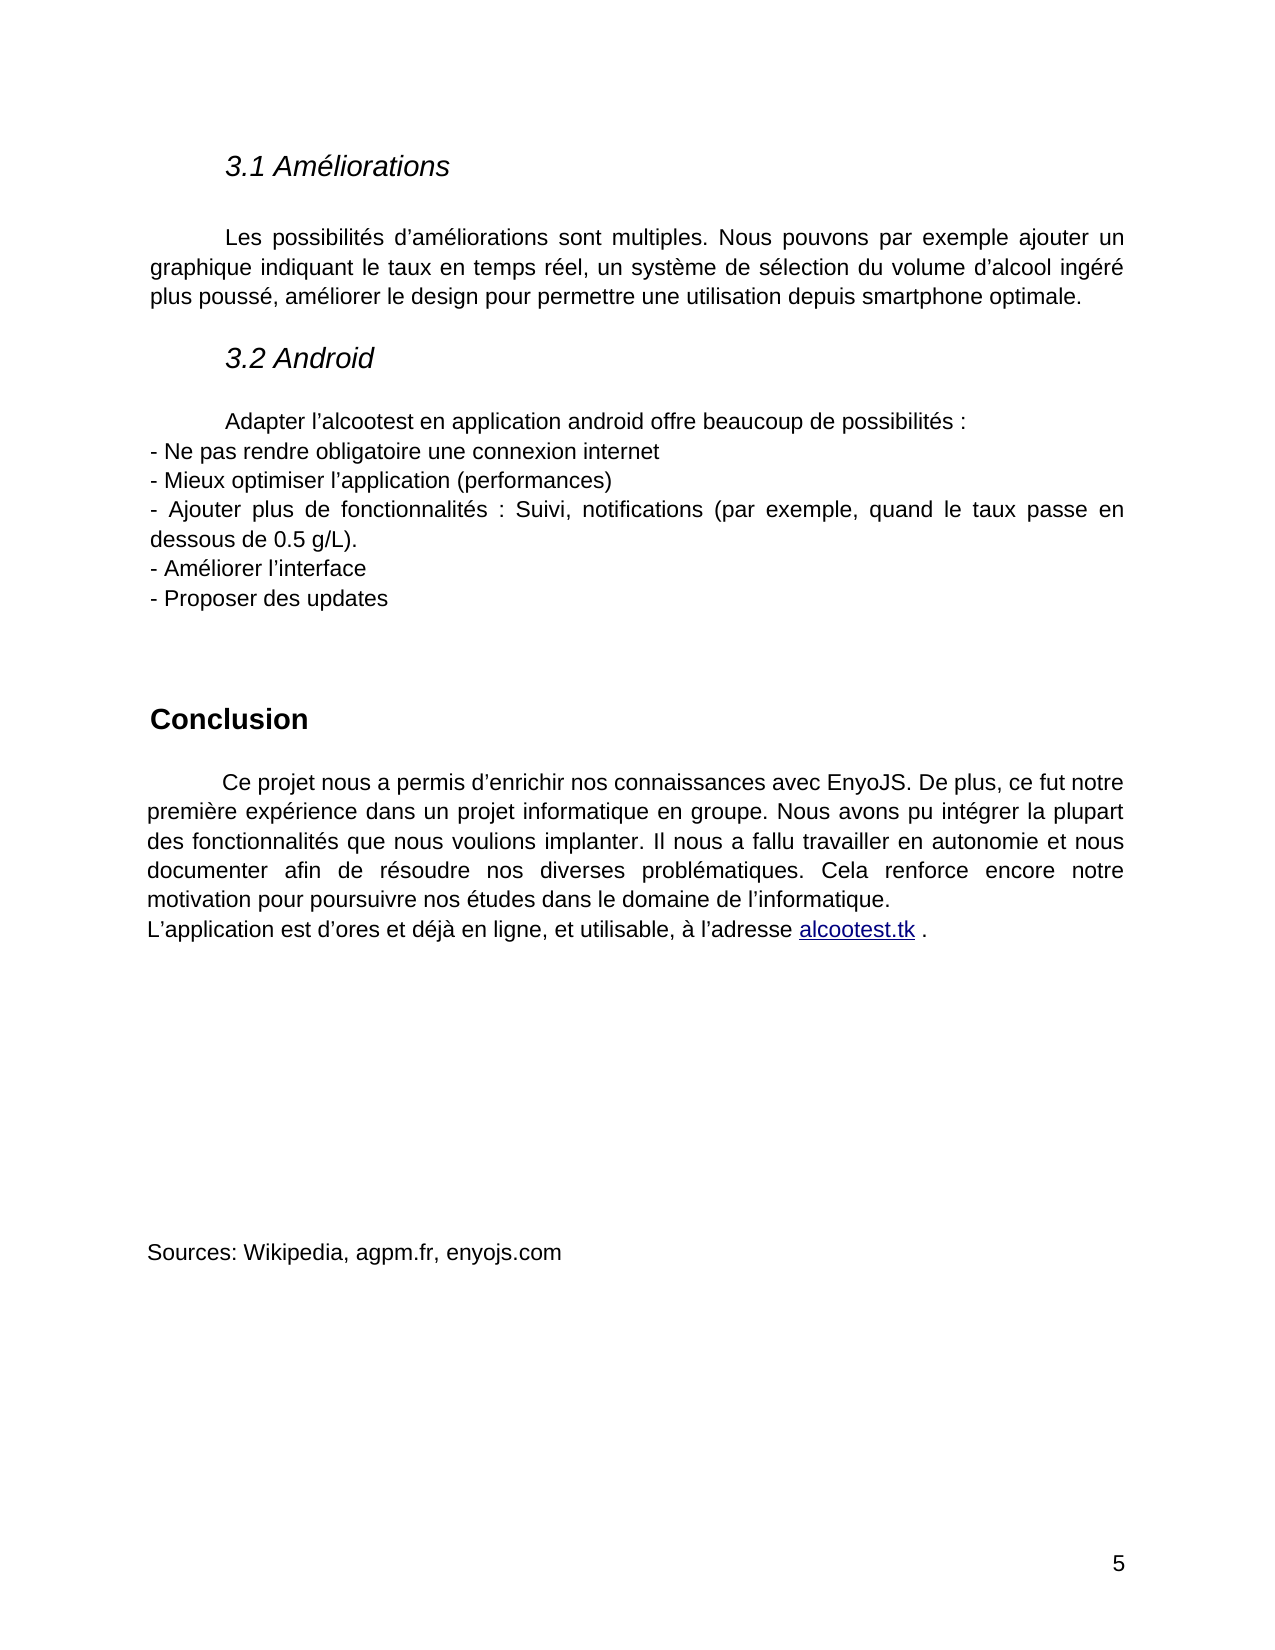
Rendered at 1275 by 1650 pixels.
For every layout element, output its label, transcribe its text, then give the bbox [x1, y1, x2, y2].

text Sources: Wikipedia, agpm.fr, enyojs.com [147, 1239, 1125, 1265]
text L’application est d’ores et déjà en ligne, et utilisable, à l’adresse alcootest.tk . [147, 916, 1125, 942]
text - Mieux optimiser l’application (performances) [150, 468, 1125, 493]
text - Améliorer l’interface [150, 556, 1125, 582]
text 3.2 Android [150, 342, 1125, 375]
text - Ne pas rendre obligatoire une connexion internet [150, 438, 1125, 464]
text Les possibilités d’améliorations sont multiples. Nous pouvons par exemple ajouter un graphique indiquant le taux en temps réel, un système de sélection du volume d’alcool ingéré plus poussé, améliorer le design pour permettre une utilisation depuis smartphone optimale. [150, 225, 1125, 309]
text Ce projet nous a permis d’enrichir nos connaissances avec EnyoJS. De plus, ce fut notre première expérience dans un projet informatique en groupe. Nous avons pu intégrer la plupart des fonctionnalités que nous voulions implanter. Il nous a fallu travailler en autonomie et nous documenter afin de résoudre nos diverses problématiques. Cela renforce encore notre motivation pour poursuivre nos études dans le domaine de l’informatique. [147, 769, 1125, 913]
list - Proposer des updates [150, 585, 1125, 611]
text Adapter l’alcootest en application android offre beaucoup de possibilités : [150, 409, 1125, 435]
text 3.1 Améliorations [150, 150, 1125, 183]
text - Ajouter plus de fonctionnalités : Suivi, notifications (par exemple, quand le taux passe en dessous de 0.5 g/L). [150, 497, 1125, 552]
text Conclusion [150, 703, 1125, 735]
